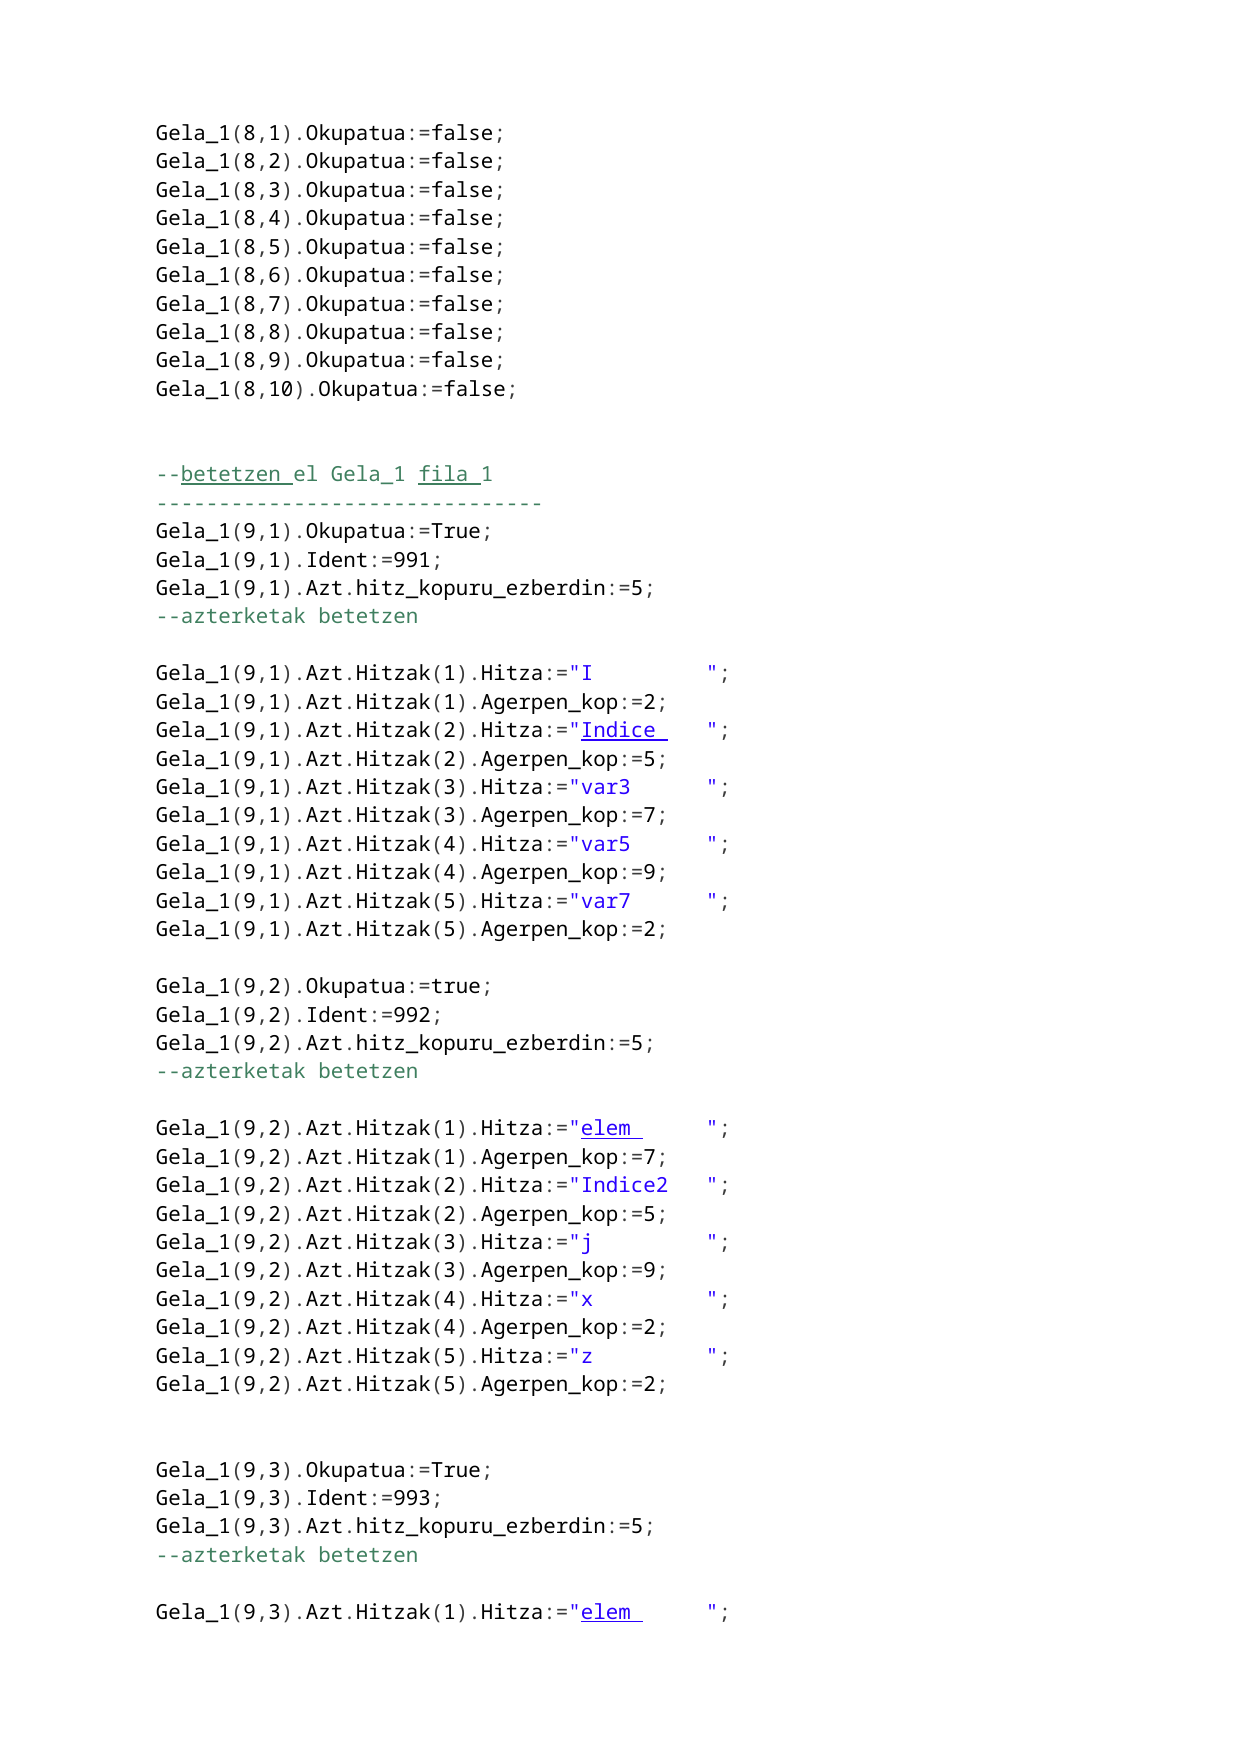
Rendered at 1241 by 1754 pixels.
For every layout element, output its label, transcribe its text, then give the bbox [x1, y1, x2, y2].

text Gela_1(9,3).Ident:=993; [118, 1483, 1122, 1512]
text Gela_1(9,1).Azt.Hitzak(1).Agerpen_kop:=2; [118, 687, 1122, 715]
text Gela_1(9,1).Azt.Hitzak(4).Agerpen_kop:=9; [118, 857, 1122, 886]
text Gela_1(9,1).Azt.Hitzak(3).Agerpen_kop:=7; [118, 801, 1122, 829]
text ------------------------------- [118, 488, 1122, 516]
text Gela_1(8,7).Okupatua:=false; [118, 289, 1122, 317]
text --betetzen el Gela_1 fila 1 [118, 459, 1122, 488]
text Gela_1(9,2).Azt.Hitzak(2).Agerpen_kop:=5; [118, 1199, 1122, 1227]
text Gela_1(9,2).Azt.Hitzak(4).Agerpen_kop:=2; [118, 1312, 1122, 1341]
text Gela_1(9,1).Azt.Hitzak(2).Hitza:="Indice "; [118, 715, 1122, 744]
text --azterketak betetzen [118, 602, 1122, 630]
text Gela_1(9,1).Azt.Hitzak(3).Hitza:="var3 "; [118, 772, 1122, 801]
text Gela_1(9,1).Okupatua:=True; [118, 516, 1122, 545]
text Gela_1(9,2).Azt.Hitzak(1).Agerpen_kop:=7; [118, 1142, 1122, 1170]
text Gela_1(8,9).Okupatua:=false; [118, 346, 1122, 374]
text Gela_1(8,5).Okupatua:=false; [118, 232, 1122, 260]
text Gela_1(8,1).Okupatua:=false; [118, 118, 1122, 147]
text Gela_1(9,1).Ident:=991; [118, 545, 1122, 573]
text Gela_1(9,2).Azt.Hitzak(4).Hitza:="x "; [118, 1284, 1122, 1312]
text Gela_1(9,1).Azt.hitz_kopuru_ezberdin:=5; [118, 573, 1122, 602]
text Gela_1(9,2).Ident:=992; [118, 1000, 1122, 1028]
text --azterketak betetzen [118, 1057, 1122, 1085]
text Gela_1(9,3).Okupatua:=True; [118, 1455, 1122, 1483]
text Gela_1(9,1).Azt.Hitzak(1).Hitza:="I "; [118, 658, 1122, 687]
text Gela_1(9,1).Azt.Hitzak(4).Hitza:="var5 "; [118, 829, 1122, 857]
text Gela_1(8,6).Okupatua:=false; [118, 260, 1122, 289]
text --azterketak betetzen [118, 1540, 1122, 1568]
text Gela_1(9,2).Azt.Hitzak(5).Hitza:="z "; [118, 1341, 1122, 1369]
text Gela_1(9,1).Azt.Hitzak(5).Hitza:="var7 "; [118, 886, 1122, 914]
text Gela_1(8,10).Okupatua:=false; [118, 374, 1122, 402]
text Gela_1(9,2).Azt.hitz_kopuru_ezberdin:=5; [118, 1028, 1122, 1057]
text Gela_1(9,2).Azt.Hitzak(2).Hitza:="Indice2 "; [118, 1170, 1122, 1199]
text Gela_1(9,2).Azt.Hitzak(5).Agerpen_kop:=2; [118, 1369, 1122, 1398]
text Gela_1(8,4).Okupatua:=false; [118, 203, 1122, 232]
text Gela_1(9,2).Azt.Hitzak(3).Agerpen_kop:=9; [118, 1256, 1122, 1284]
text Gela_1(8,8).Okupatua:=false; [118, 317, 1122, 346]
text Gela_1(9,2).Azt.Hitzak(1).Hitza:="elem "; [118, 1113, 1122, 1142]
text Gela_1(9,1).Azt.Hitzak(5).Agerpen_kop:=2; [118, 914, 1122, 943]
text Gela_1(8,2).Okupatua:=false; [118, 147, 1122, 175]
text Gela_1(9,2).Okupatua:=true; [118, 971, 1122, 1000]
text Gela_1(9,3).Azt.hitz_kopuru_ezberdin:=5; [118, 1512, 1122, 1540]
text Gela_1(8,3).Okupatua:=false; [118, 175, 1122, 203]
text Gela_1(9,1).Azt.Hitzak(2).Agerpen_kop:=5; [118, 744, 1122, 772]
text Gela_1(9,2).Azt.Hitzak(3).Hitza:="j "; [118, 1227, 1122, 1256]
text Gela_1(9,3).Azt.Hitzak(1).Hitza:="elem "; [118, 1597, 1122, 1625]
